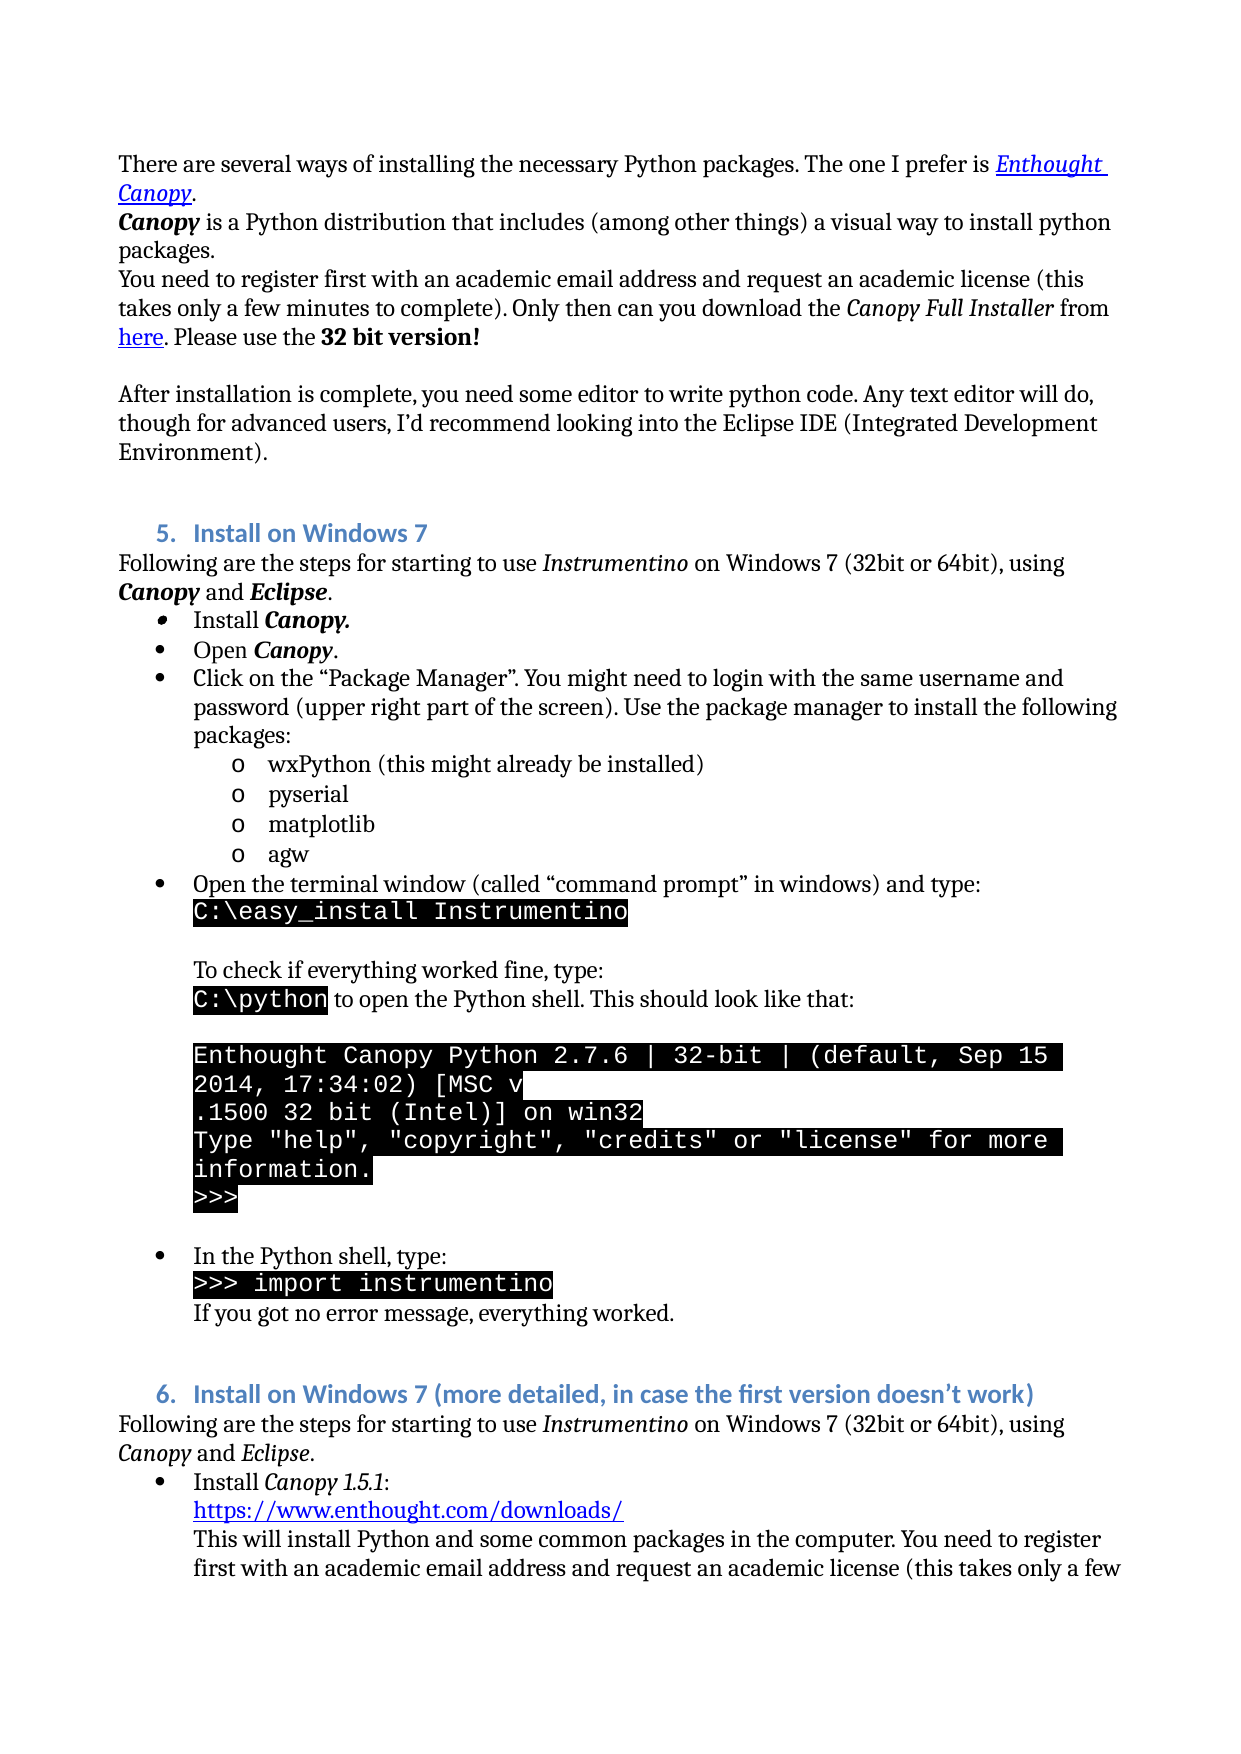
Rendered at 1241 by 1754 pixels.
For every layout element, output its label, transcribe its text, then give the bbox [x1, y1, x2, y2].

list agw [231, 840, 1122, 870]
list Type "help", "copyright", "credits" or "license" for more information. >>> [193, 1128, 1122, 1242]
list Install Canopy 1.5.1: https://www.enthought.com/downloads/ This will install Python and some common packages in the computer. You need to register first with an academic email address and request an academic license (this takes only a few [156, 1468, 1122, 1583]
text There are several ways of installing the necessary Python packages. The one I prefer is Enthought Canopy. Canopy is a Python distribution that includes (among other things) a visual way to install python packages. You need to register first with an academic email address and request an academic license (this takes only a few minutes to complete). Only then can you download the Canopy Full Installer from here. Please use the 32 bit version! [118, 150, 1122, 380]
list To check if everything worked fine, type: C:\python to open the Python shell. This should look like that: Enthought Canopy Python 2.7.6 | 32-bit | (default, Sep 15 2014, 17:34:02) [MSC v [156, 956, 1122, 1100]
list In the Python shell, type: >>> import instrumentino If you got no error message, everything worked. [156, 1242, 1122, 1328]
text After installation is complete, you need some editor to write python code. Any text editor will do, though for advanced users, I’d recommend looking into the Eclipse IDE (Integrated Development Environment). [118, 380, 1122, 466]
subtitle Install on Windows 7 (more detailed, in case the first version doesn’t work) [156, 1377, 1122, 1410]
list Open Canopy. [156, 635, 1122, 664]
list pyserial [231, 780, 1122, 810]
list wxPython (this might already be installed) [231, 750, 1122, 780]
subtitle Install on Windows 7 [156, 516, 1122, 549]
text Following are the steps for starting to use Instrumentino on Windows 7 (32bit or 64bit), using Canopy and Eclipse. [118, 1410, 1122, 1468]
list matplotlib [231, 810, 1122, 840]
list Open the terminal window (called “command prompt” in windows) and type: C:\easy_install Instrumentino [156, 870, 1122, 927]
list Install Canopy. [156, 606, 1122, 635]
list .1500 32 bit (Intel)] on win32 [193, 1100, 1122, 1128]
text Following are the steps for starting to use Instrumentino on Windows 7 (32bit or 64bit), using Canopy and Eclipse. [118, 549, 1122, 606]
list Click on the “Package Manager”. You might need to login with the same username and password (upper right part of the screen). Use the package manager to install the following packages: [156, 664, 1122, 750]
